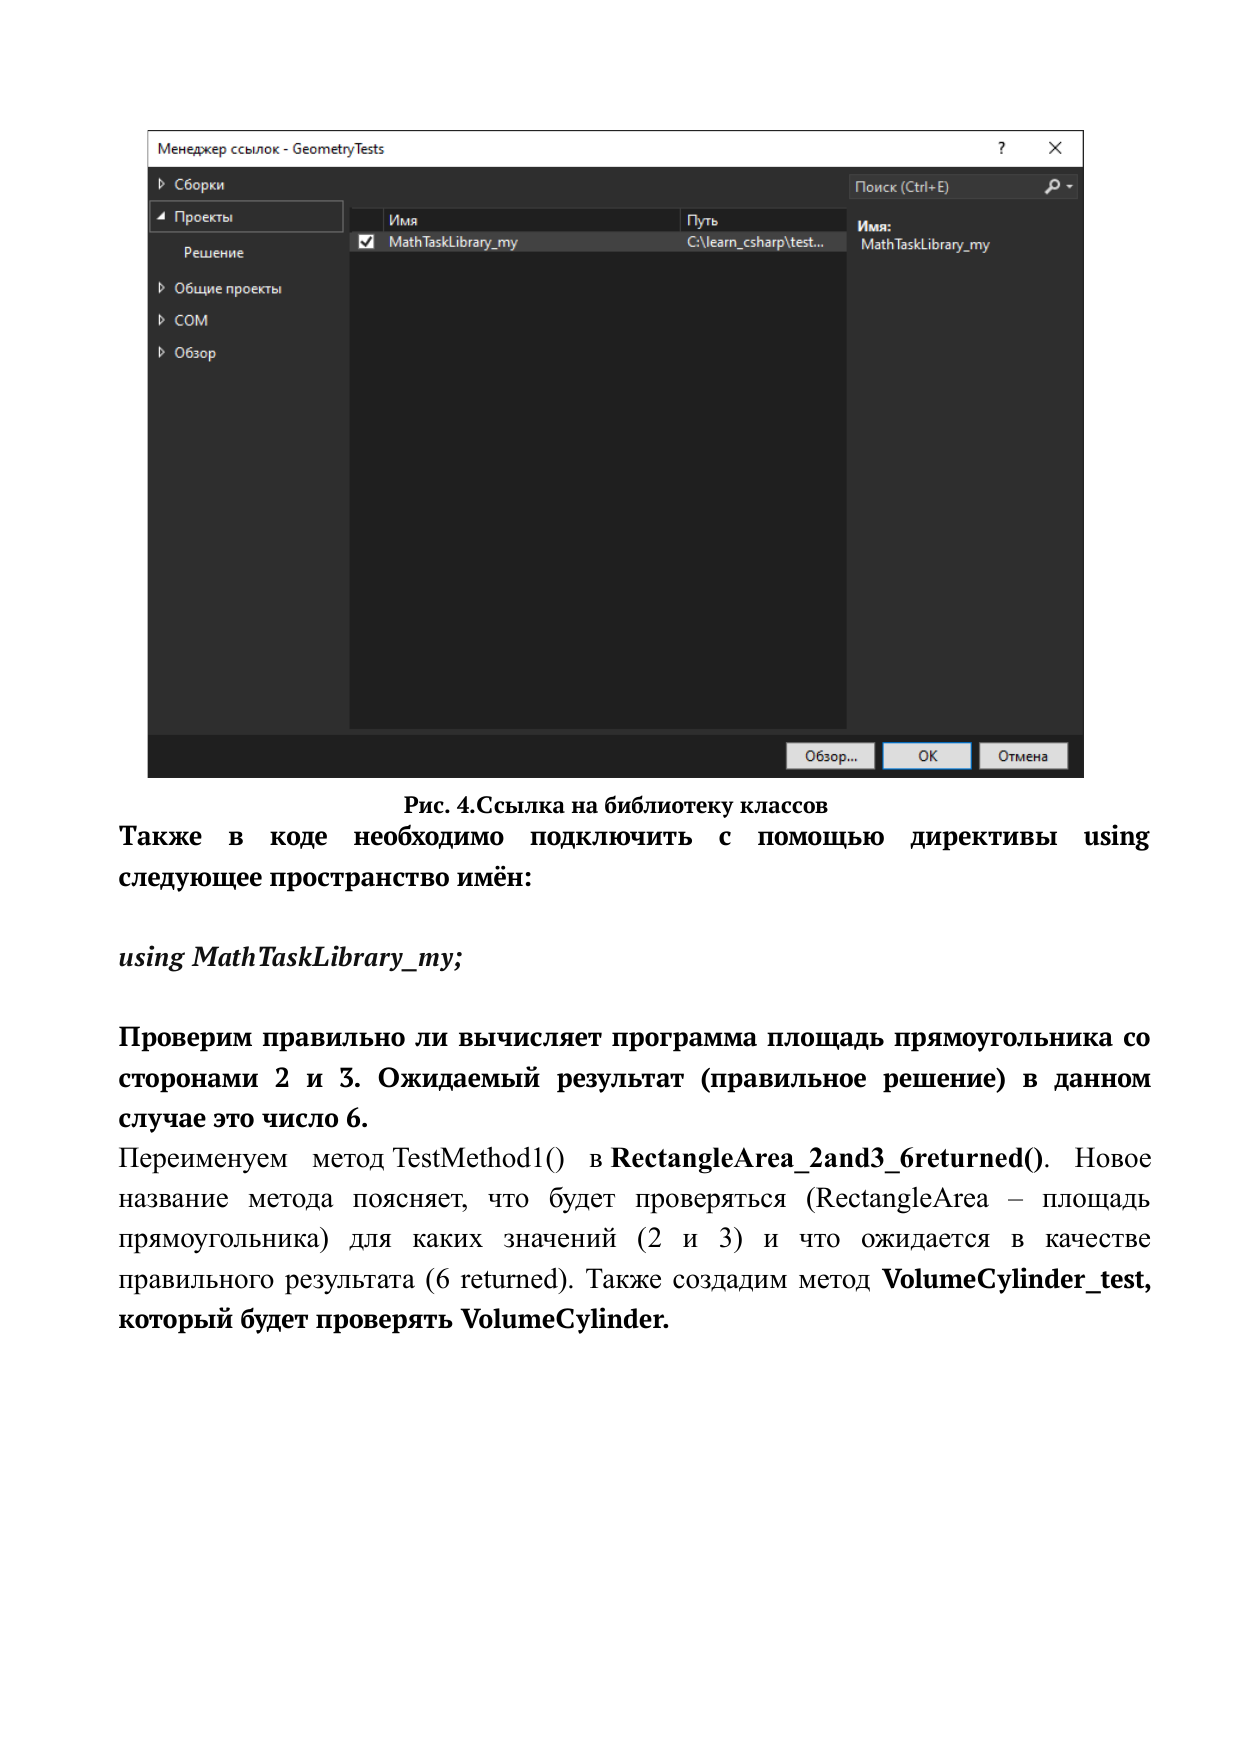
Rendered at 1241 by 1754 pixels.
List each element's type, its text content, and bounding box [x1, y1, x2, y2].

text Проверим правильно ли вычисляет программа площадь прямоугольника со сторонами 2 и 3. Ожидаемый результат (правильное решение) в данном случае это число 6. [118, 1019, 1152, 1133]
text Переименуем метод TestMethod1() в RectangleArea_2and3_6returned(). Новое название метода поясняет, что будет проверяться (RectangleArea – площадь прямоугольника) для каких значений (2 и 3) и что ожидается в качестве правильного результата (6 returned). Также создадим метод VolumeCylinder_test, который будет проверять VolumeCylinder. [118, 1140, 1152, 1334]
text Рис. 4.Ссылка на библиотеку классов [148, 778, 1084, 818]
text using MathTaskLibrary_my; [118, 899, 1152, 973]
picture [147, 130, 1084, 778]
text Также в коде необходимо подключить с помощью директивы using следующее пространство имён: [118, 818, 1152, 892]
